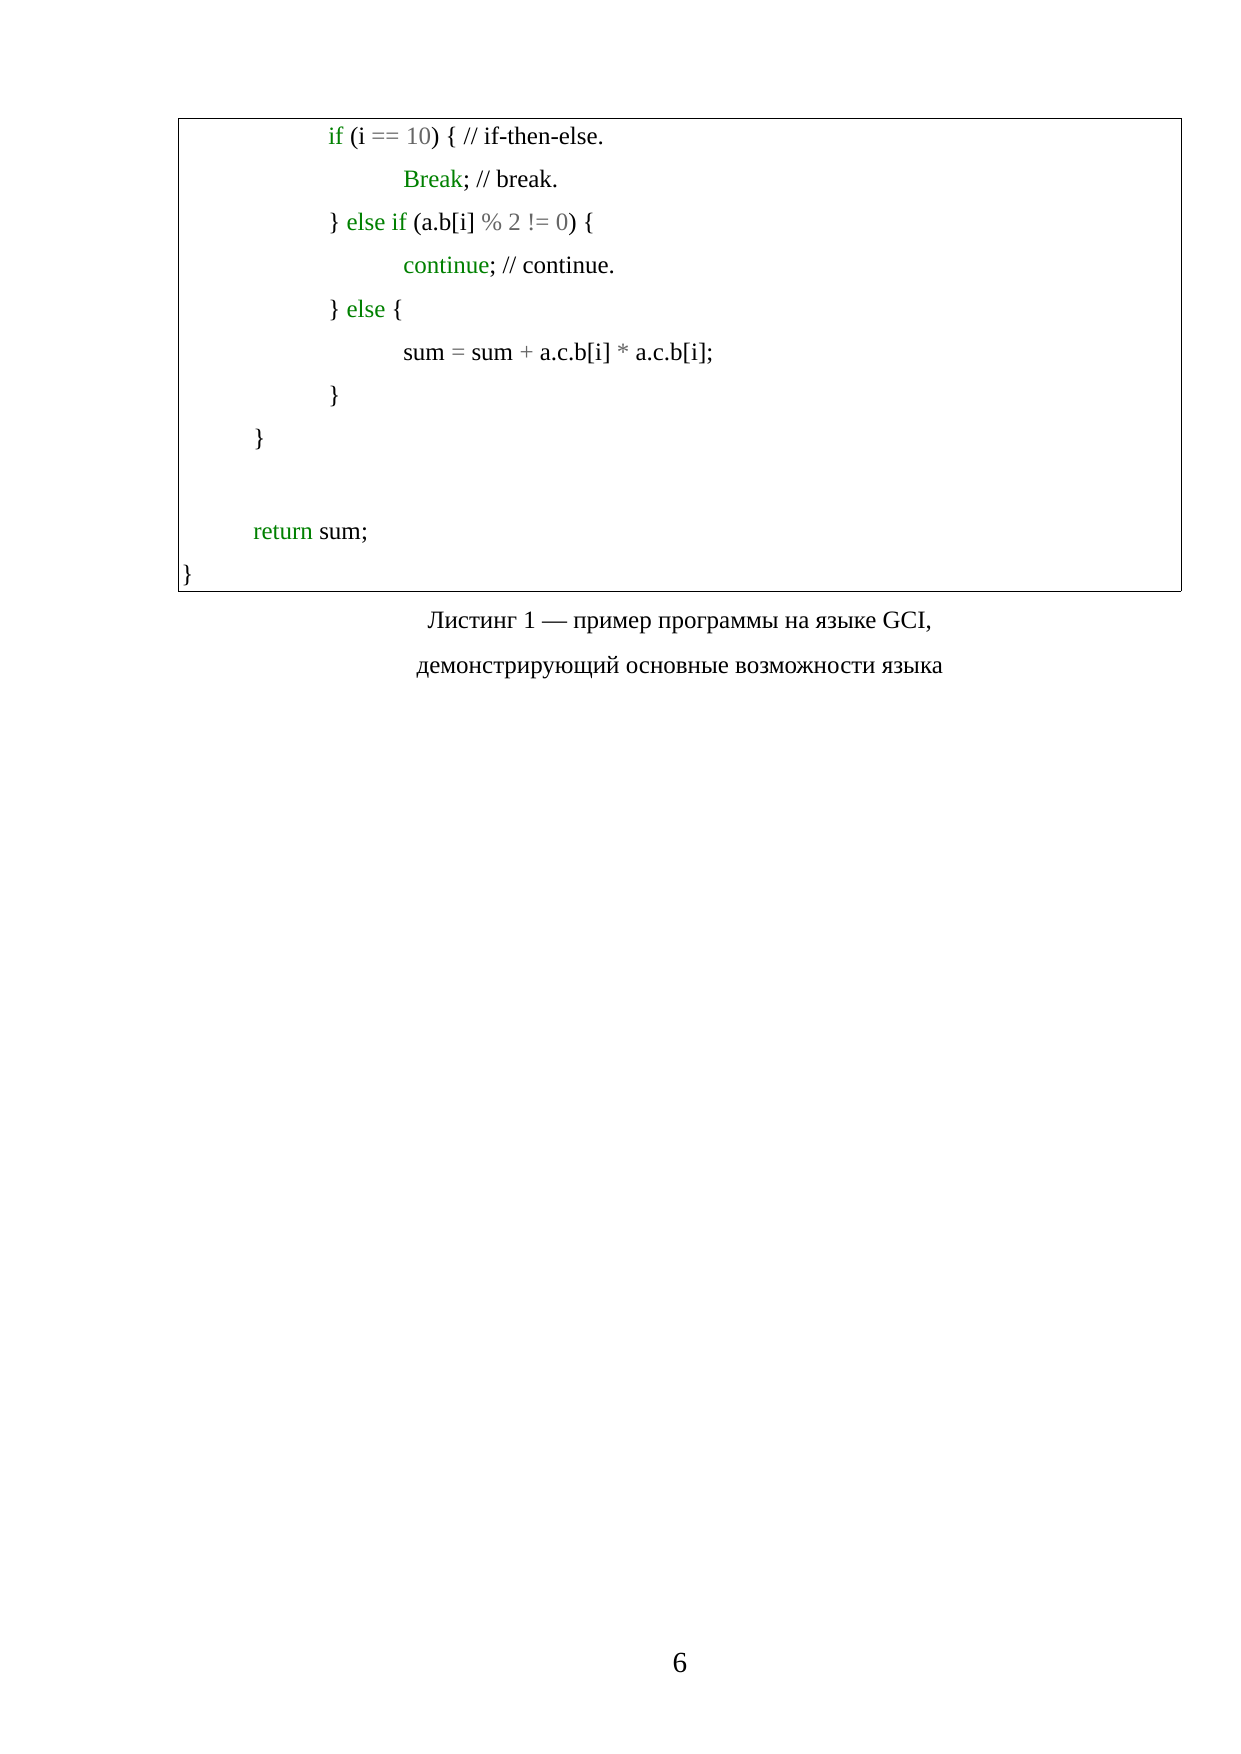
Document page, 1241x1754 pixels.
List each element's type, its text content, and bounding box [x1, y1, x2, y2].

text Break; // break. [179, 161, 1181, 193]
text демонстрирующий основные возможности языка [178, 650, 1181, 679]
text } [179, 556, 1181, 591]
text continue; // continue. [179, 247, 1181, 279]
text if (i == 10) { // if-then-else. [179, 119, 1181, 150]
text Листинг 1 — пример программы на языке GCI, [178, 605, 1181, 634]
text } [179, 377, 1181, 409]
text } [179, 420, 1181, 452]
text } else if (a.b[i] % 2 != 0) { [179, 204, 1181, 236]
text sum = sum + a.c.b[i] * a.c.b[i]; [179, 334, 1181, 366]
text } else { [179, 291, 1181, 322]
text return sum; [179, 513, 1181, 545]
